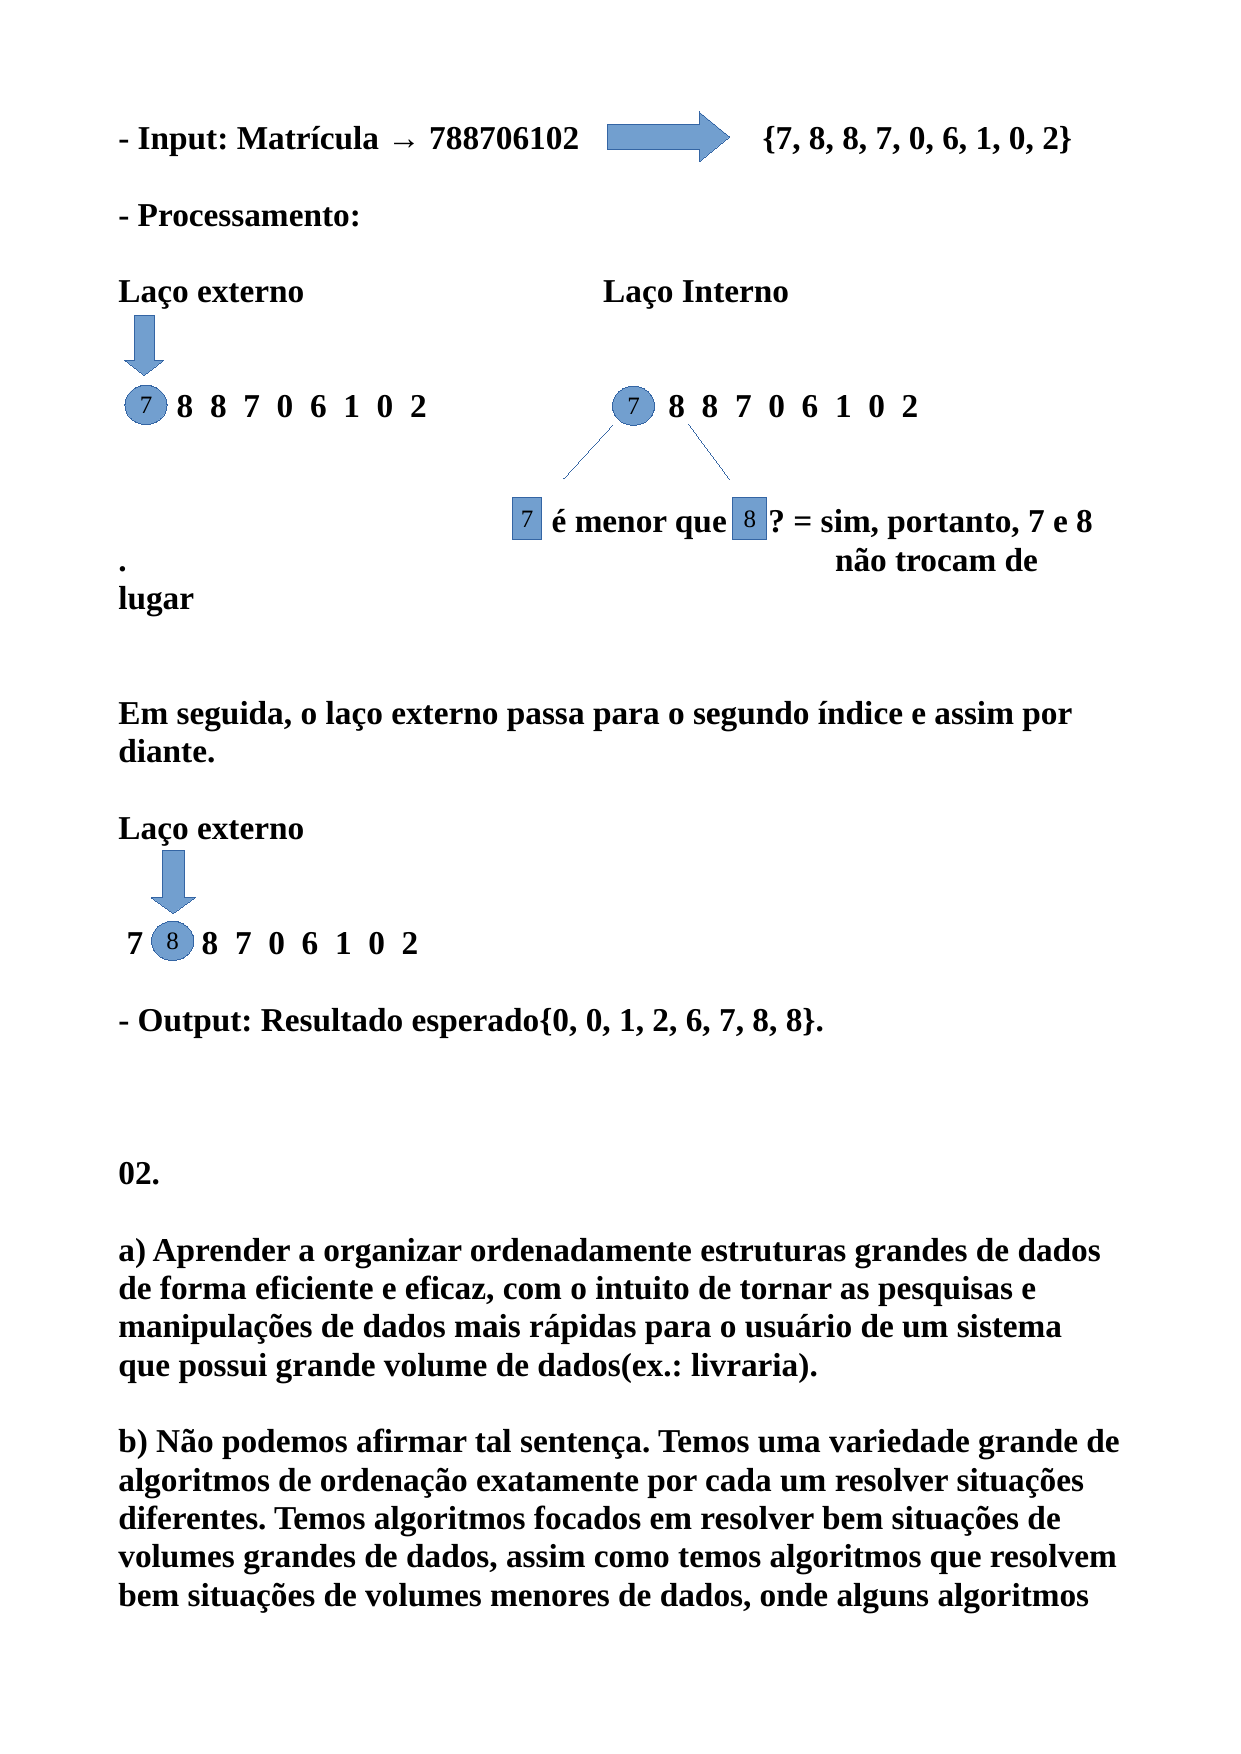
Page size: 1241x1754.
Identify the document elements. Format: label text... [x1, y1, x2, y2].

text - Input: Matrícula → 788706102 [118, 118, 699, 156]
text b) Não podemos afirmar tal sentença. Temos uma variedade grande de algoritmos de ordenação exatamente por cada um resolver situações diferentes. Temos algoritmos focados em resolver bem situações de volumes grandes de dados, assim como temos algoritmos que resolvem bem situações de volumes menores de dados, onde alguns algoritmos [118, 1421, 1122, 1613]
text a) Aprender a organizar ordenadamente estruturas grandes de dados de forma eficiente e eficaz, com o intuito de tornar as pesquisas e manipulações de dados mais rápidas para o usuário de um sistema que possui grande volume de dados(ex.: livraria). [118, 1230, 1122, 1383]
text 7 [118, 923, 168, 961]
text - Output: Resultado esperado{0, 0, 1, 2, 6, 7, 8, 8}. [118, 1000, 1122, 1038]
text 8 8 7 0 6 1 0 2 [640, 386, 1122, 425]
text [118, 386, 141, 425]
text {7, 8, 8, 7, 0, 6, 1, 0, 2} [708, 118, 1122, 156]
text Em seguida, o laço externo passa para o segundo índice e assim por diante. [118, 693, 1122, 770]
text 8 7 0 6 1 0 2 [177, 923, 1122, 961]
text Laço externo Laço Interno [118, 271, 1122, 310]
text 02. [118, 1153, 1122, 1191]
text 8 8 7 0 6 1 0 2 [151, 386, 627, 425]
text Laço externo [118, 808, 1122, 846]
text é menor que ? = sim, portanto, 7 e 8 . não trocam de lugar [118, 501, 1122, 616]
text - Processamento: [118, 195, 1122, 233]
